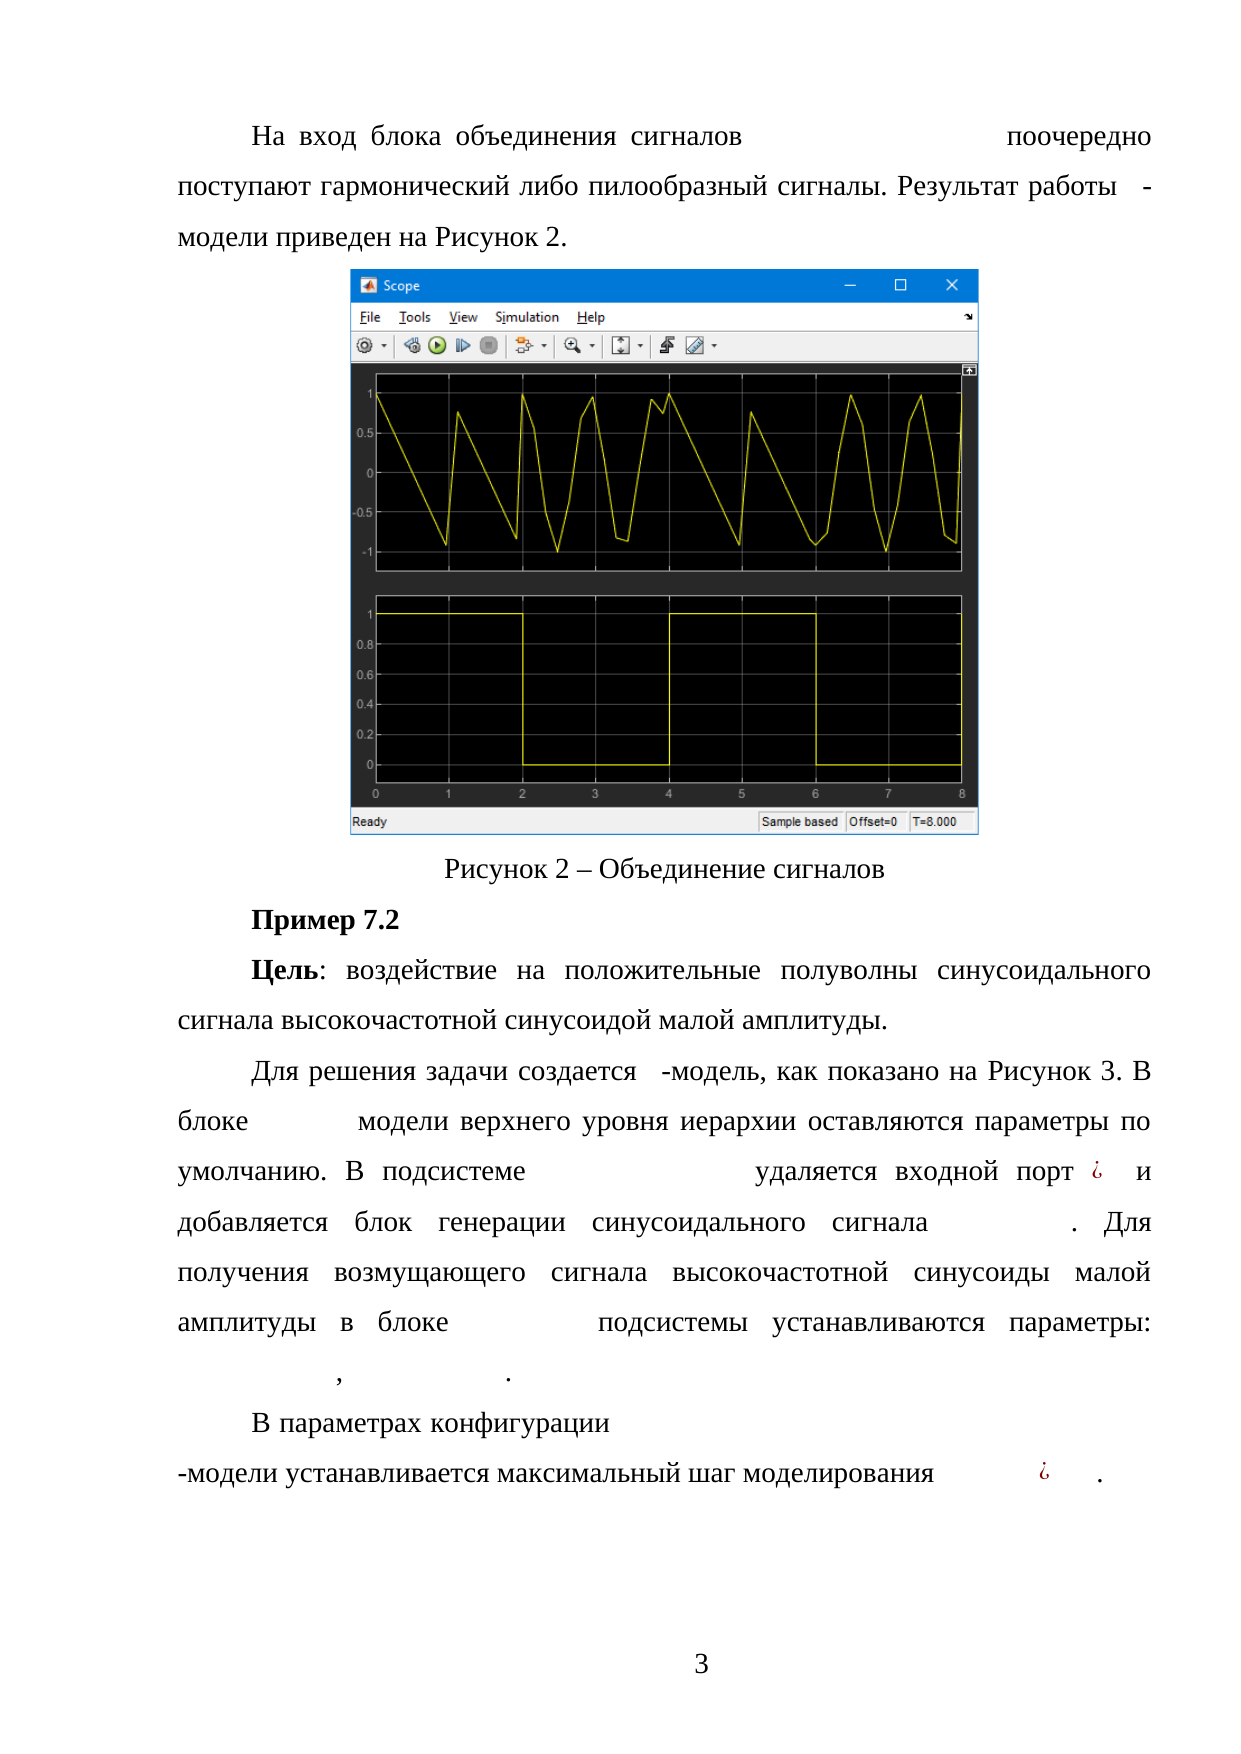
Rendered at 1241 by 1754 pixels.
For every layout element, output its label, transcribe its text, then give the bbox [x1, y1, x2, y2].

text На вход блока объединения сигналов поочередно поступают гармонический либо пилообразный сигналы. Результат работы -модели приведен на рисунок 2. [177, 118, 1152, 252]
text Рисунок 2 – Объединение сигналов [177, 851, 1152, 885]
text Для решения задачи создается -модель, как показано на рисунок 3. В блоке модели верхнего уровня иерархии оставляются параметры по умолчанию. В подсистеме удаляется входной порт и добавляется блок генерации синусоидального сигнала . Для получения возмущающего сигнала высокочастотной синусоиды малой амплитуды в блоке подсистемы устанавливаются параметры: , . [177, 1053, 1152, 1388]
text Цель: воздействие на положительные полуволны синусоидального сигнала высокочастотной синусоидой малой амплитуды. [177, 952, 1152, 1036]
picture [350, 269, 979, 835]
text В параметрах конфигурации -модели устанавливается максимальный шаг моделирования . [177, 1405, 1152, 1489]
subtitle Пример 7.2 [177, 902, 1152, 935]
